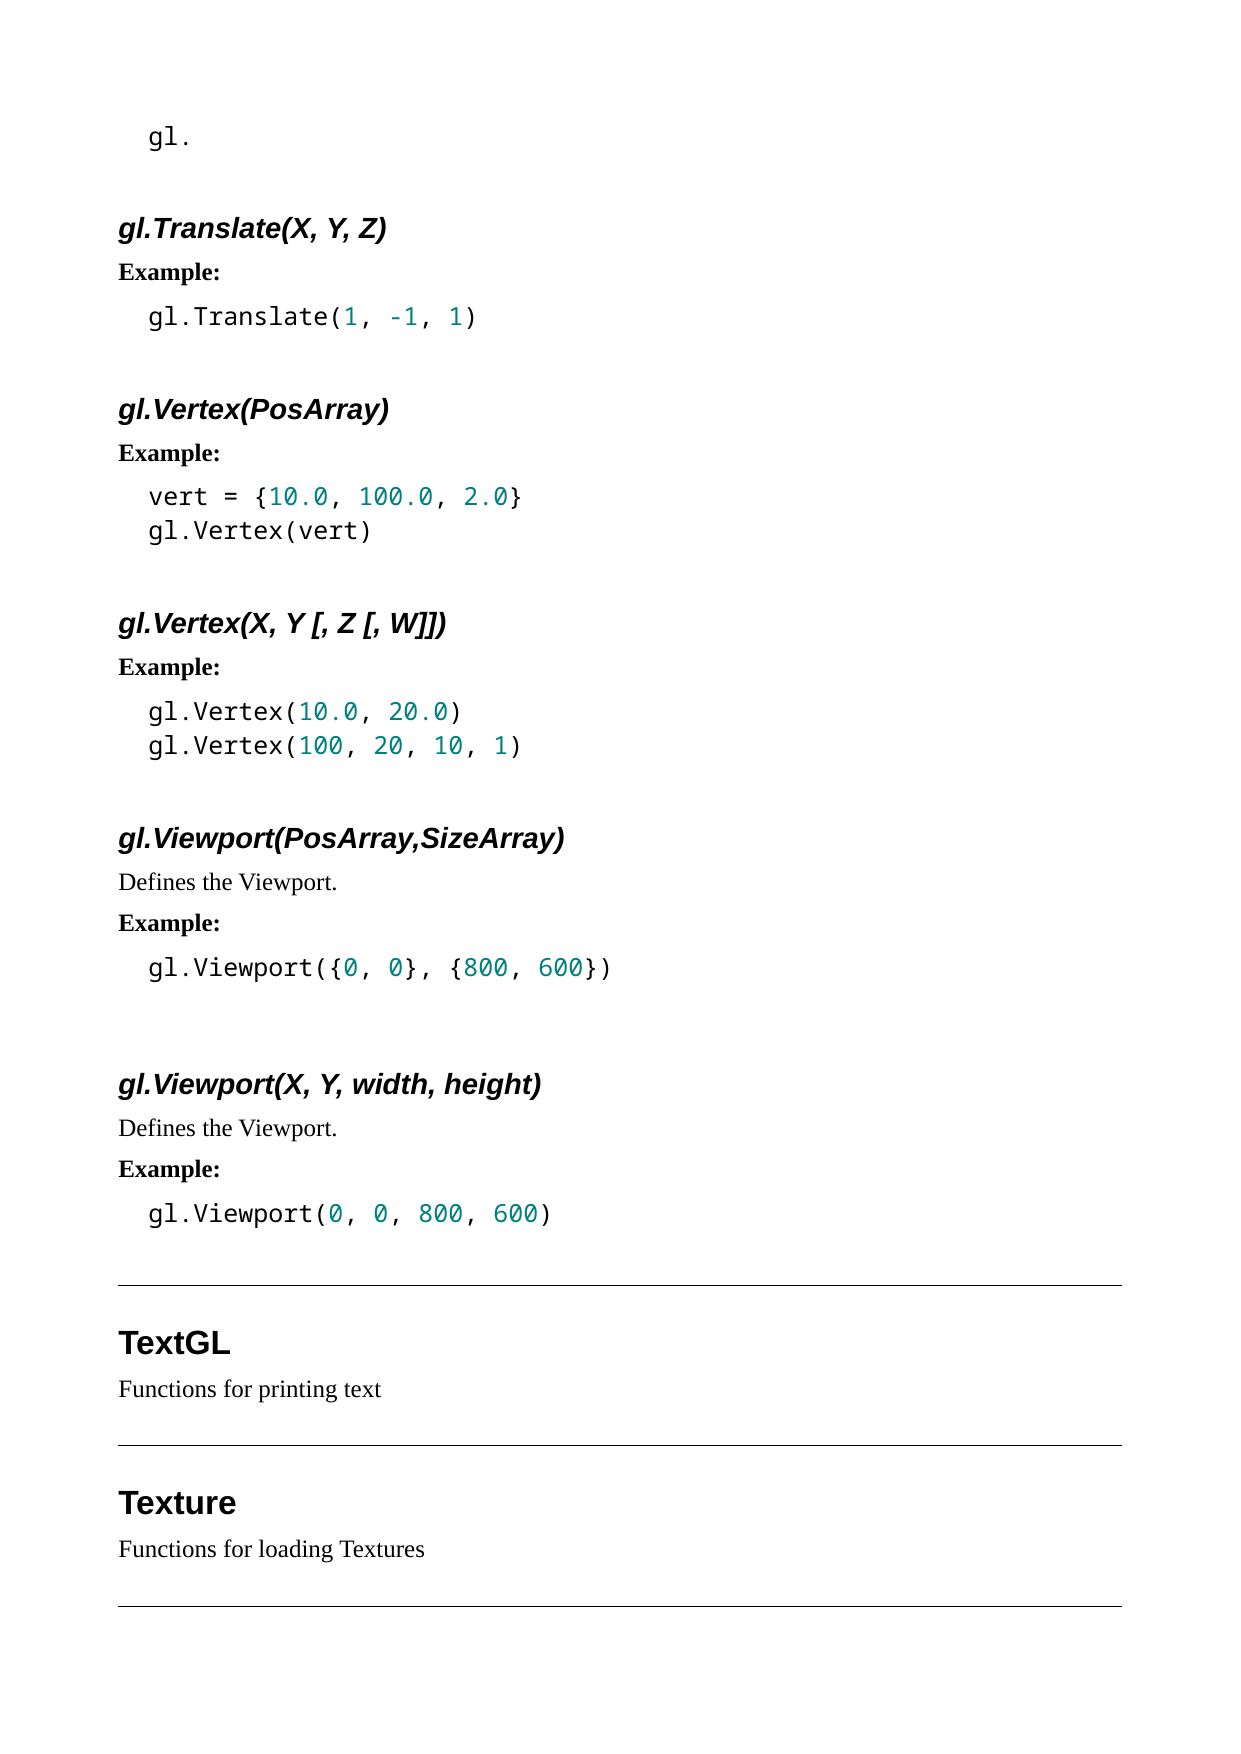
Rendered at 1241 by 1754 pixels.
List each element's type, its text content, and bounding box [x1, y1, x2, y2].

text gl.Viewport({0, 0}, {800, 600}) [118, 949, 1122, 983]
text Defines the Viewport. [118, 867, 1122, 895]
subtitle gl.Vertex(X, Y [, Z [, W]]) [118, 606, 1122, 640]
text Example: [118, 1154, 1122, 1183]
subtitle Texture [118, 1483, 1122, 1522]
text Defines the Viewport. [118, 1113, 1122, 1142]
subtitle TextGL [118, 1323, 1122, 1361]
text gl. [118, 118, 1122, 152]
text Example: [118, 652, 1122, 681]
text vert = {10.0, 100.0, 2.0} [118, 479, 1122, 513]
subtitle gl.Viewport(X, Y, width, height) [118, 1067, 1122, 1101]
text gl.Vertex(10.0, 20.0) [118, 693, 1122, 727]
text Functions for printing text [118, 1374, 1122, 1403]
text gl.Viewport(0, 0, 800, 600) [118, 1196, 1122, 1230]
text Example: [118, 908, 1122, 937]
subtitle gl.Translate(X, Y, Z) [118, 211, 1122, 245]
subtitle gl.Vertex(PosArray) [118, 392, 1122, 425]
text Example: [118, 438, 1122, 466]
text Example: [118, 257, 1122, 286]
text Functions for loading Textures [118, 1534, 1122, 1563]
subtitle gl.Viewport(PosArray,SizeArray) [118, 821, 1122, 854]
text gl.Vertex(vert) [118, 513, 1122, 547]
text gl.Translate(1, -1, 1) [118, 298, 1122, 333]
text gl.Vertex(100, 20, 10, 1) [118, 727, 1122, 762]
